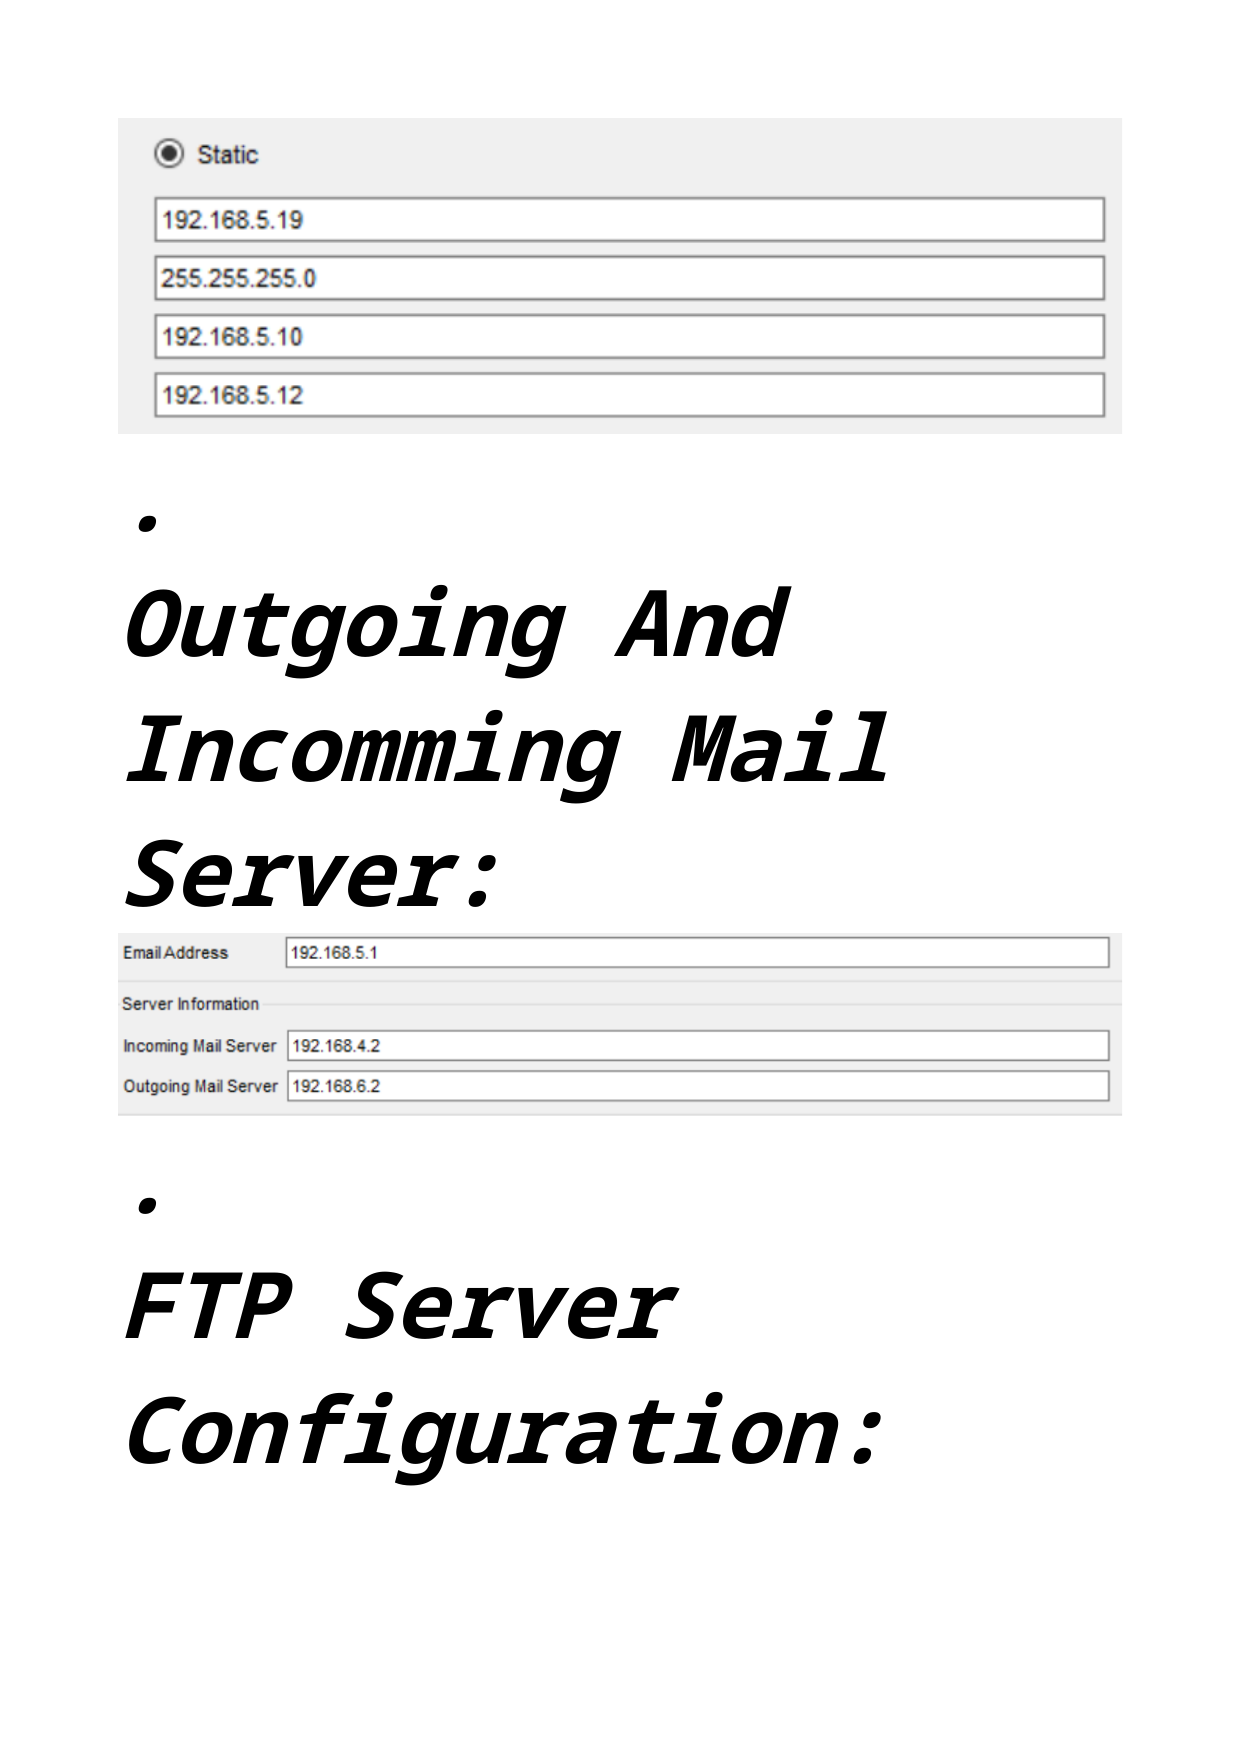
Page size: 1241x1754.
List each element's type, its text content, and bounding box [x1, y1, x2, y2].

text . [118, 1116, 1122, 1240]
text . [118, 434, 1122, 558]
picture [118, 118, 1123, 434]
text Outgoing And Incomming Mail Server: [118, 558, 1122, 933]
picture [118, 933, 1123, 1116]
text FTP Server Configuration: [118, 1240, 1122, 1490]
